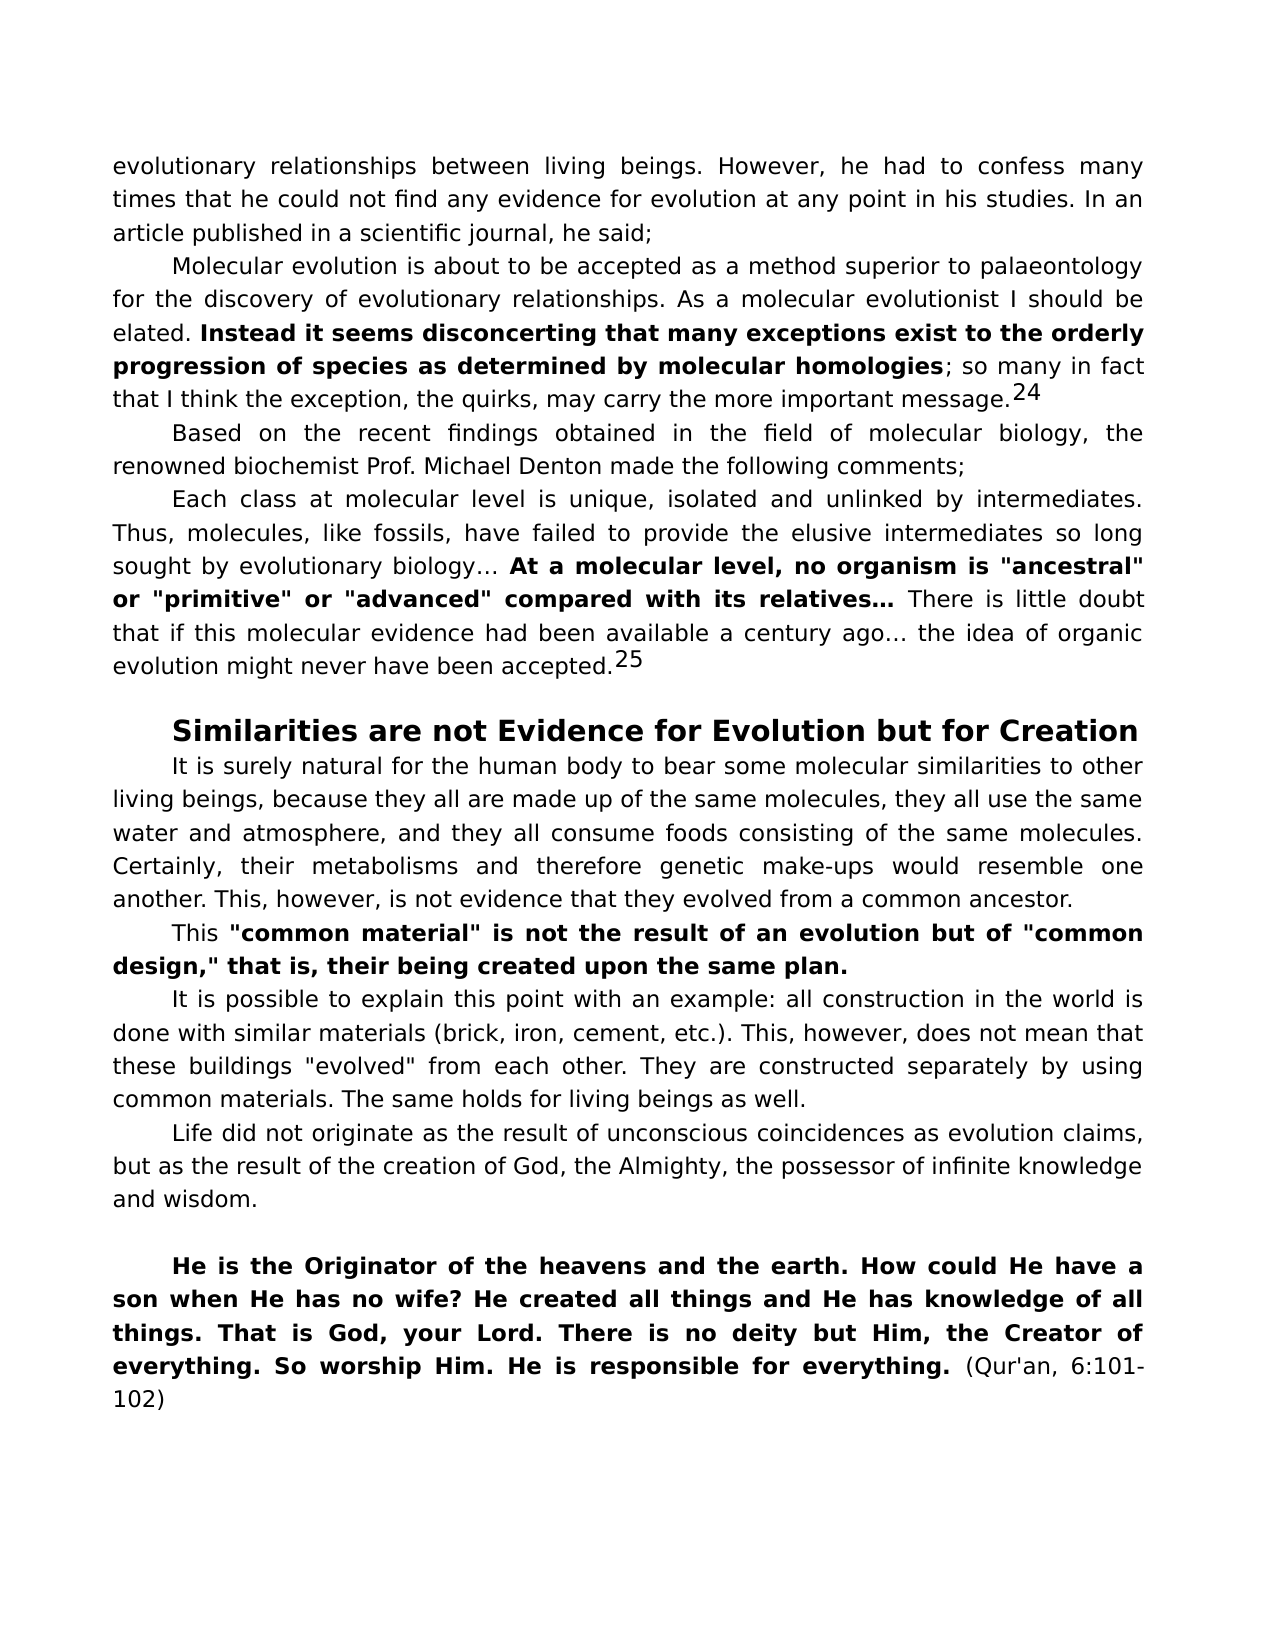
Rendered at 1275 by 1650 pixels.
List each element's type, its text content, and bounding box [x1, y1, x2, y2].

text This "common material" is not the result of an evolution but of "common design," that is, their being created upon the same plan. [112, 914, 1145, 981]
text It is surely natural for the human body to bear some molecular similarities to other living beings, because they all are made up of the same molecules, they all use the same water and atmosphere, and they all consume foods consisting of the same molecules. Certainly, their metabolisms and therefore genetic make-ups would resemble one another. This, however, is not evidence that they evolved from a common ancestor. [112, 748, 1145, 914]
text It is possible to explain this point with an example: all construction in the world is done with similar materials (brick, iron, cement, etc.). This, however, does not mean that these buildings "evolved" from each other. They are constructed separately by using common materials. The same holds for living beings as well. [112, 981, 1145, 1114]
text He is the Originator of the heavens and the earth. How could He have a son when He has no wife? He created all things and He has knowledge of all things. That is God, your Lord. There is no deity but Him, the Creator of everything. So worship Him. He is responsible for everything. (Qur'an, 6:101-102) [112, 1248, 1145, 1414]
text Life did not originate as the result of unconscious coincidences as evolution claims, but as the result of the creation of God, the Almighty, the possessor of infinite knowledge and wisdom. [112, 1114, 1145, 1214]
text evolutionary relationships between living beings. However, he had to confess many times that he could not find any evidence for evolution at any point in his studies. In an article published in a scientific journal, he said; [112, 148, 1145, 248]
text Based on the recent findings obtained in the field of molecular biology, the renowned biochemist Prof. Michael Denton made the following comments; [112, 414, 1145, 481]
text Each class at molecular level is unique, isolated and unlinked by intermediates. Thus, molecules, like fossils, have failed to provide the elusive intermediates so long sought by evolutionary biology… At a molecular level, no organism is "ancestral" or "primitive" or "advanced" compared with its relatives… There is little doubt that if this molecular evidence had been available a century ago… the idea of organic evolution might never have been accepted.25 [112, 481, 1145, 681]
text Similarities are not Evidence for Evolution but for Creation [112, 714, 1145, 748]
text Molecular evolution is about to be accepted as a method superior to palaeontology for the discovery of evolutionary relationships. As a molecular evolutionist I should be elated. Instead it seems disconcerting that many exceptions exist to the orderly progression of species as determined by molecular homologies; so many in fact that I think the exception, the quirks, may carry the more important message.24 [112, 248, 1145, 414]
